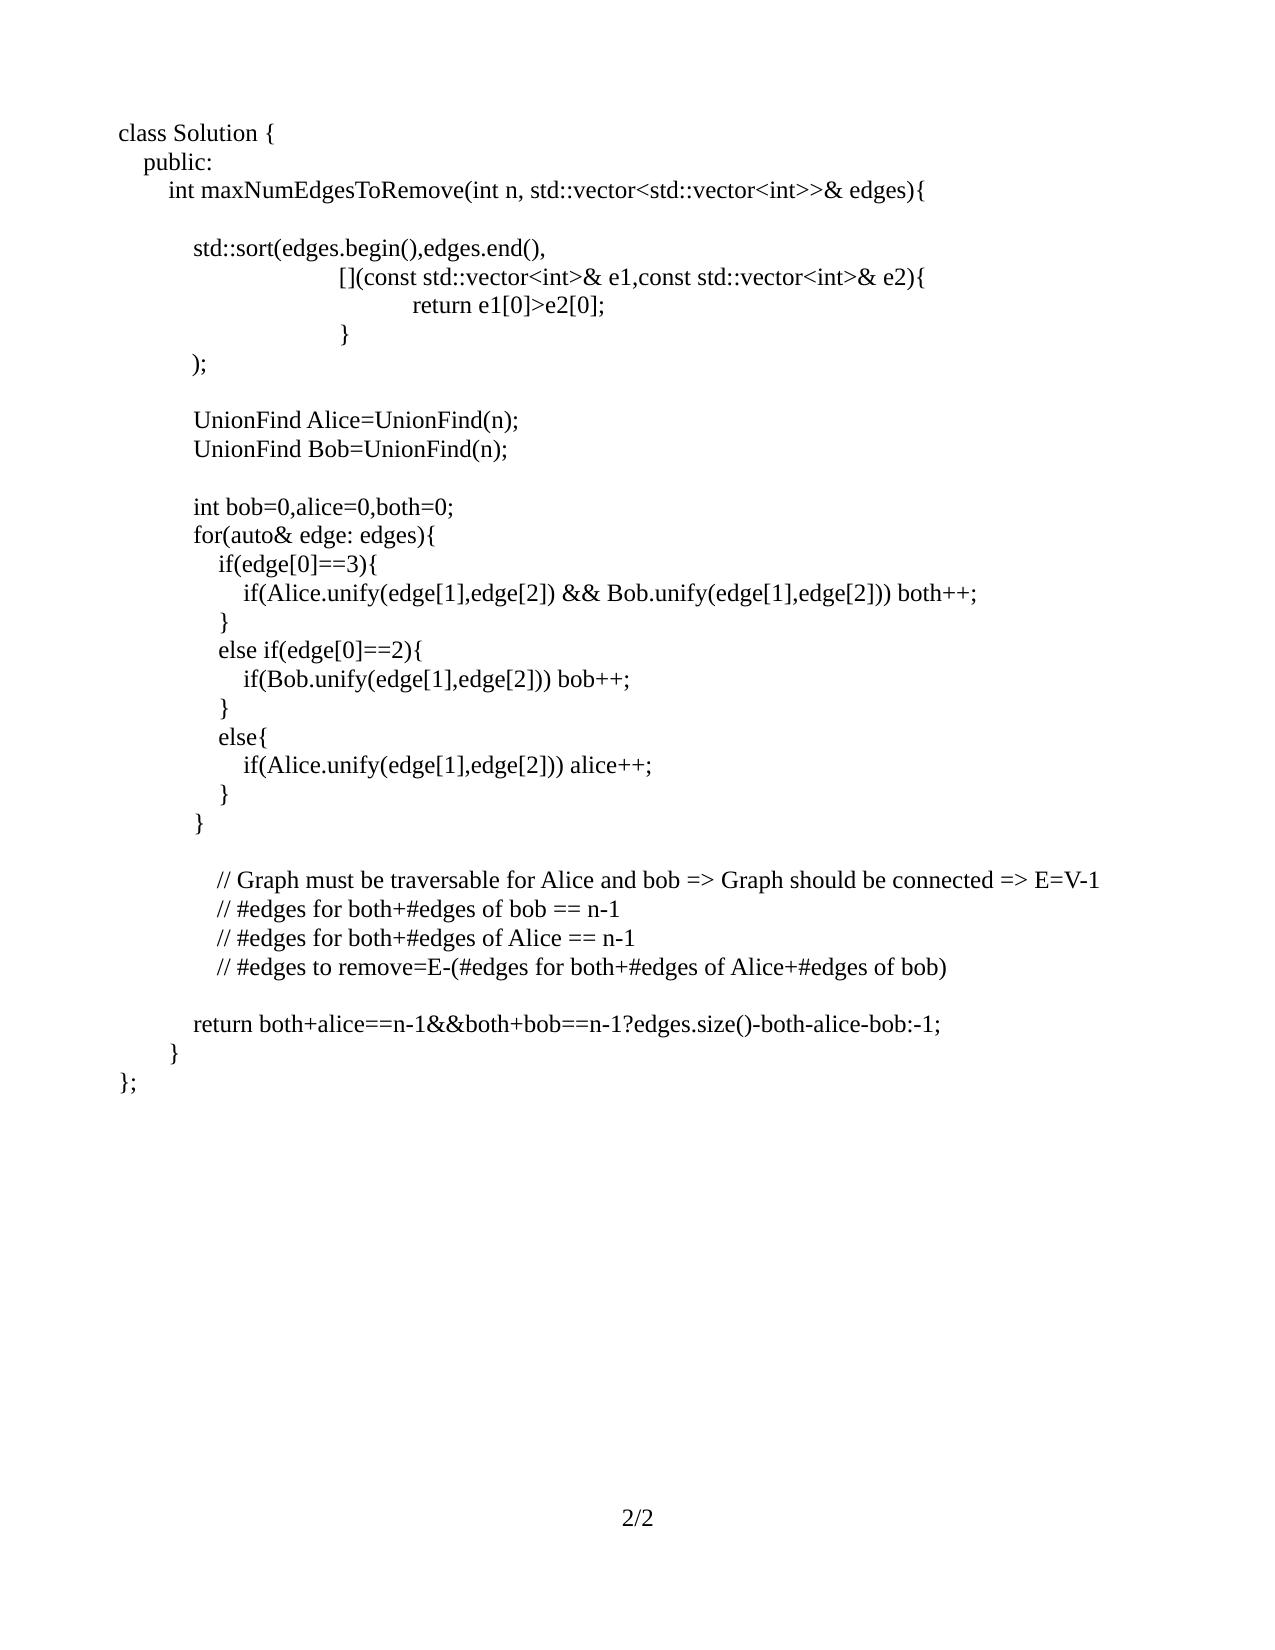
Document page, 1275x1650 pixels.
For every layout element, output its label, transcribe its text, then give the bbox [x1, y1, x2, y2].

text // #edges for both+#edges of Alice == n-1 [118, 923, 1157, 952]
text } [118, 319, 1157, 348]
text // Graph must be traversable for Alice and bob => Graph should be connected => E=V-1 [118, 866, 1157, 894]
text if(Bob.unify(edge[1],edge[2])) bob++; [118, 664, 1157, 693]
text else{ [118, 722, 1157, 751]
text } [118, 607, 1157, 636]
text }; [118, 1067, 1157, 1096]
text if(Alice.unify(edge[1],edge[2]) && Bob.unify(edge[1],edge[2])) both++; [118, 578, 1157, 607]
text // #edges for both+#edges of bob == n-1 [118, 894, 1157, 923]
text for(auto& edge: edges){ [118, 521, 1157, 549]
text } [118, 808, 1157, 837]
text class Solution { [118, 118, 1157, 147]
text std::sort(edges.begin(),edges.end(), [118, 233, 1157, 262]
text return both+alice==n-1&&both+bob==n-1?edges.size()-both-alice-bob:-1; [118, 1009, 1157, 1038]
text [](const std::vector<int>& e1,const std::vector<int>& e2){ [118, 262, 1157, 291]
text return e1[0]>e2[0]; [118, 291, 1157, 319]
text ); [118, 348, 1157, 377]
text } [118, 779, 1157, 808]
text int bob=0,alice=0,both=0; [118, 492, 1157, 521]
text } [118, 693, 1157, 722]
text } [118, 1038, 1157, 1067]
text // #edges to remove=E-(#edges for both+#edges of Alice+#edges of bob) [118, 952, 1157, 981]
text else if(edge[0]==2){ [118, 636, 1157, 664]
text public: [118, 147, 1157, 176]
text if(edge[0]==3){ [118, 549, 1157, 578]
text UnionFind Bob=UnionFind(n); [118, 434, 1157, 463]
text int maxNumEdgesToRemove(int n, std::vector<std::vector<int>>& edges){ [118, 176, 1157, 204]
text UnionFind Alice=UnionFind(n); [118, 406, 1157, 434]
text if(Alice.unify(edge[1],edge[2])) alice++; [118, 751, 1157, 779]
